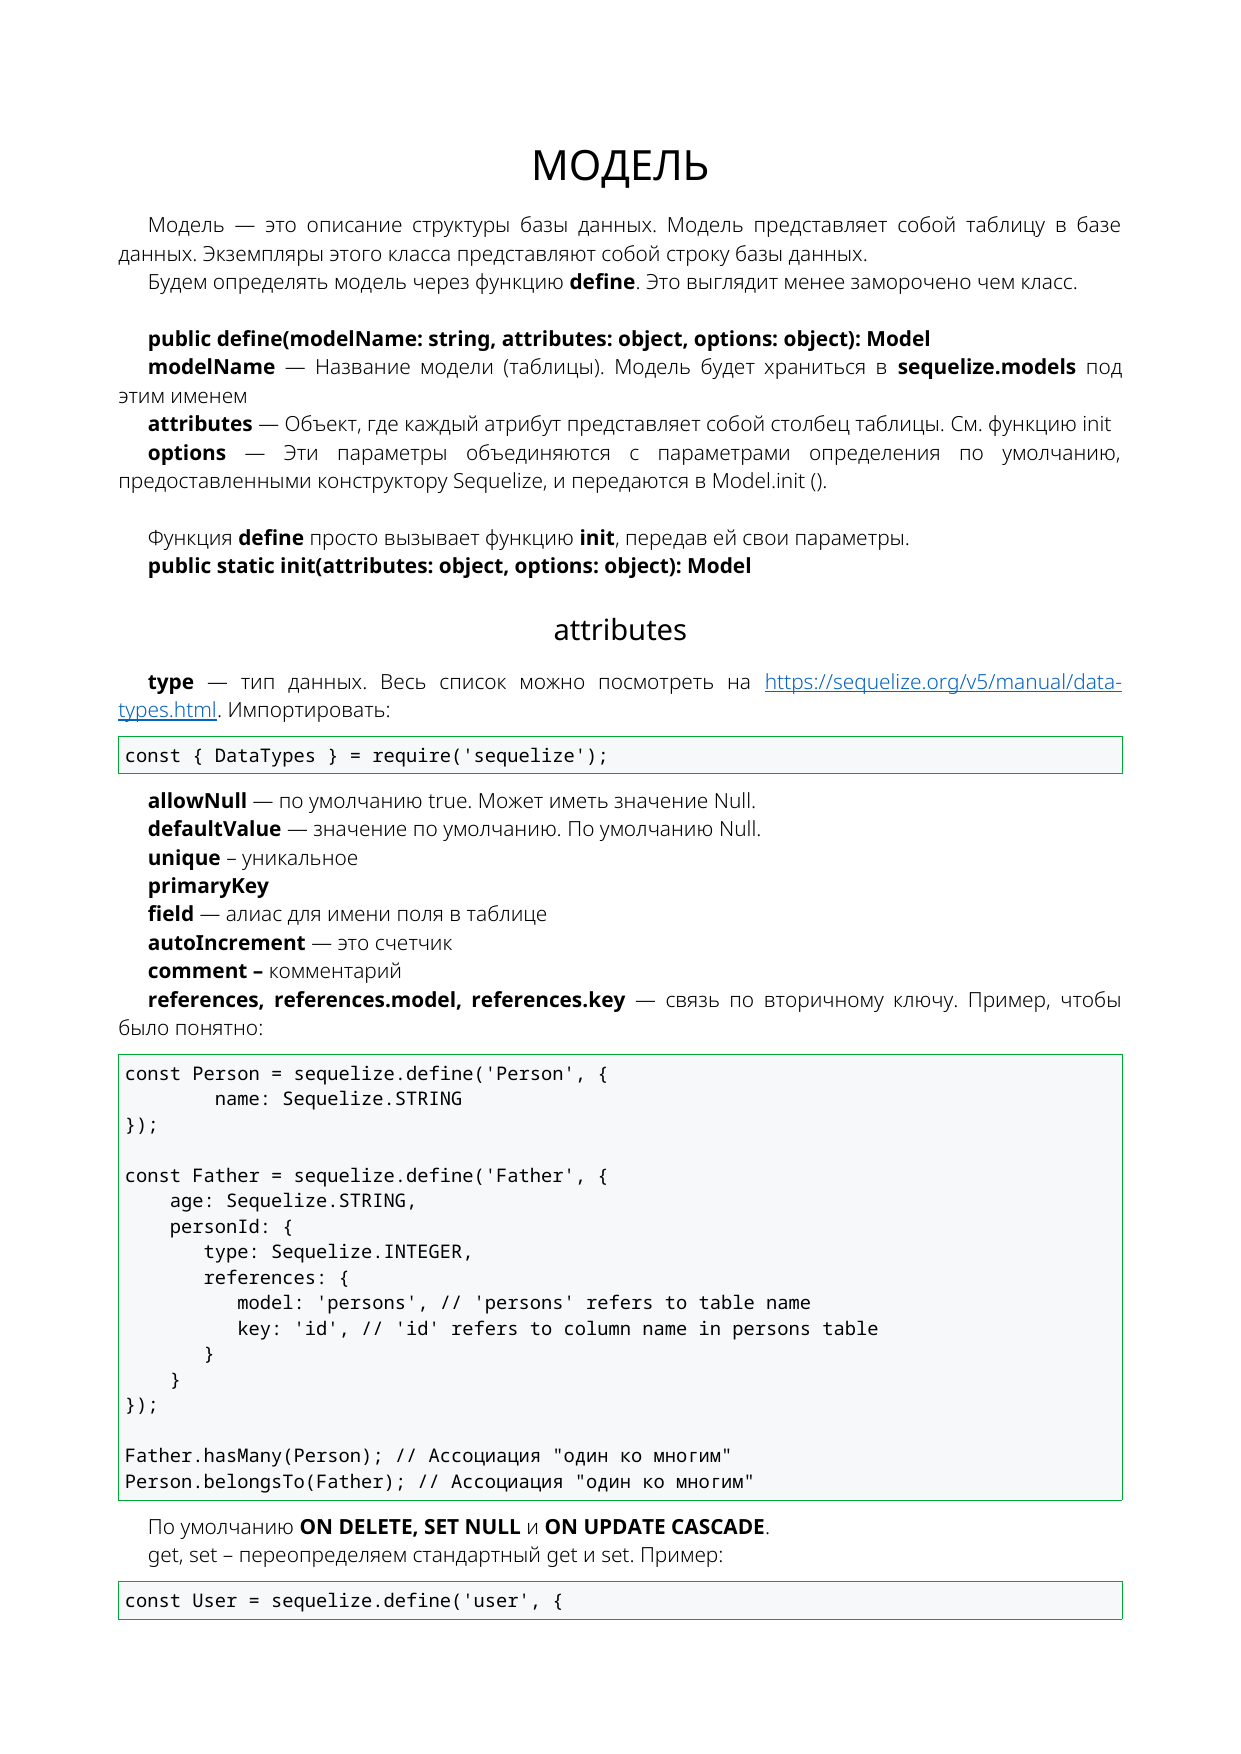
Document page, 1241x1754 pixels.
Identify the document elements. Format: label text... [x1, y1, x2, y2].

text Функция define просто вызывает функцию init, передав ей свои параметры. [118, 523, 1122, 552]
text По умолчанию ON DELETE, SET NULL и ON UPDATE CASCADE. [118, 1512, 1122, 1540]
text Будем определять модель через функцию define. Это выглядит менее заморочено чем класс. [118, 267, 1122, 296]
subtitle Модель [118, 136, 1122, 193]
subtitle attributes [118, 609, 1122, 649]
text Person.belongsTo(Father); // Ассоциация "один ко многим" [119, 1462, 1122, 1500]
text allowNull — по умолчанию true. Может иметь значение Null. [118, 786, 1122, 814]
text attributes — Объект, где каждый атрибут представляет собой столбец таблицы. См. функцию init [118, 409, 1122, 438]
text const User = sequelize.define('user', { [119, 1582, 1122, 1619]
text const Father = sequelize.define('Father', { [119, 1156, 1122, 1181]
text type: Sequelize.INTEGER, [119, 1232, 1122, 1258]
text modelName — Название модели (таблицы). Модель будет храниться в sequelize.models под этим именем [118, 352, 1122, 409]
text personId: { [119, 1207, 1122, 1232]
text options — Эти параметры объединяются с параметрами определения по умолчанию, предоставленными конструктору Sequelize, и передаются в Model.init (). [118, 438, 1122, 495]
text age: Sequelize.STRING, [119, 1181, 1122, 1207]
text const Person = sequelize.define('Person', { [119, 1055, 1122, 1079]
text public define(modelName: string, attributes: object, options: object): Model [118, 324, 1122, 352]
text unique – уникальное [118, 843, 1122, 871]
text autoIncrement — это счетчик [118, 928, 1122, 956]
text } [119, 1360, 1122, 1385]
text name: Sequelize.STRING [119, 1079, 1122, 1104]
text Модель — это описание структуры базы данных. Модель представляет собой таблицу в базе данных. Экземпляры этого класса представляют собой строку базы данных. [118, 210, 1122, 267]
text primaryKey [118, 871, 1122, 899]
text references: { [119, 1258, 1122, 1283]
text comment – комментарий [118, 956, 1122, 985]
text } [119, 1334, 1122, 1360]
text references, references.model, references.key — связь по вторичному ключу. Пример, чтобы было понятно: [118, 985, 1122, 1042]
text type — тип данных. Весь список можно посмотреть на https://sequelize.org/v5/manual/data-types.html. Импортировать: [118, 667, 1122, 724]
text get, set – переопределяем стандартный get и set. Пример: [118, 1540, 1122, 1569]
text Father.hasMany(Person); // Ассоциация "один ко многим" [119, 1436, 1122, 1462]
text const { DataTypes } = require('sequelize'); [119, 737, 1122, 773]
text defaultValue — значение по умолчанию. По умолчанию Null. [118, 814, 1122, 843]
text model: 'persons', // 'persons' refers to table name [119, 1283, 1122, 1309]
text }); [119, 1104, 1122, 1130]
text field — алиас для имени поля в таблице [118, 899, 1122, 928]
text }); [119, 1385, 1122, 1411]
text public static init(attributes: object, options: object): Model [118, 552, 1122, 580]
text key: 'id', // 'id' refers to column name in persons table [119, 1309, 1122, 1334]
